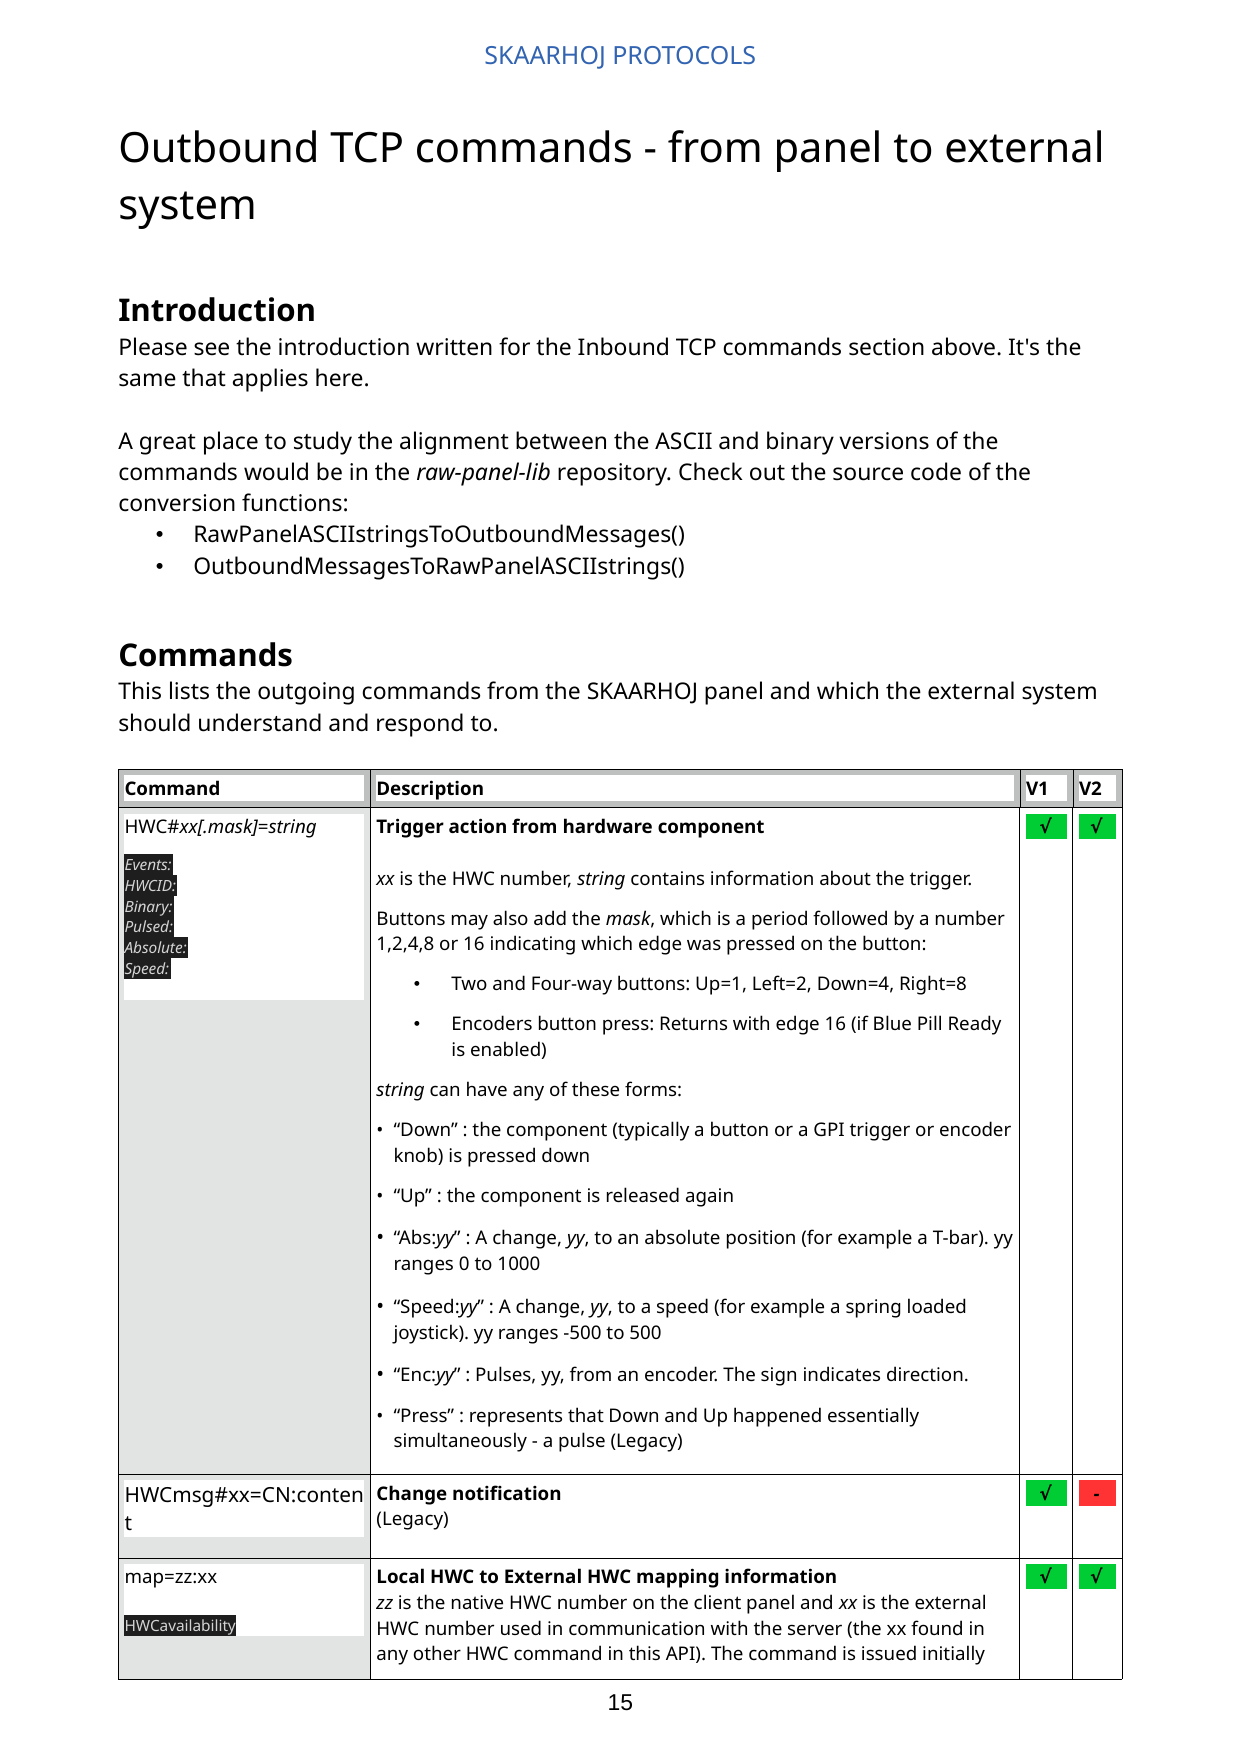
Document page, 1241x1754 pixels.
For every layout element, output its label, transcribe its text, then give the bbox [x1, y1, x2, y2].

text Please see the introduction written for the Inbound TCP commands section above. It's the same that applies here. [118, 331, 1122, 393]
table_header V2 [1074, 770, 1122, 807]
text This lists the outgoing commands from the SKAARHOJ panel and which the external system should understand and respond to. [118, 675, 1122, 738]
text A great place to study the alignment between the ASCII and binary versions of the commands would be in the raw-panel-lib repository. Check out the source code of the conversion functions: [118, 424, 1122, 518]
table_cell Local HWC to External HWC mapping information zz is the native HWC number on the client panel and xx is the external HWC number used in communication with the server (the xx found in any other HWC command in this API). The command is issued initially [371, 1559, 1019, 1679]
table_cell √ [1073, 1559, 1122, 1679]
table_cell Change notification (Legacy) [371, 1475, 1019, 1558]
table_cell HWC#xx[.mask]=string Events: HWCID: Binary: Pulsed: Absolute: Speed: [119, 808, 370, 1474]
table_cell √ [1020, 1475, 1072, 1558]
list RawPanelASCIIstringsToOutboundMessages() [156, 518, 1122, 549]
table_header V1 [1021, 770, 1073, 807]
table_cell HWCmsg#xx=CN:content [119, 1475, 370, 1558]
text Outbound TCP commands - from panel to external system [118, 118, 1122, 232]
table_cell √ [1073, 808, 1122, 1474]
table_cell √ [1020, 808, 1072, 1474]
table_cell - [1073, 1475, 1122, 1558]
table_cell √ [1020, 1559, 1072, 1679]
table_header Command [119, 770, 370, 807]
subtitle Commands [118, 633, 1122, 675]
table_cell Trigger action from hardware component xx is the HWC number, string contains information about the trigger. Buttons may also add the mask, which is a period followed by a number 1,2,4,8 or 16 indicating which edge was pressed on the button: Two and Four-way buttons: Up=1, Left=2, Down=4, Right=8 Encoders button press: Returns with edge 16 (if Blue Pill Ready is enabled) string can have any of these forms: “Down” : the component (typically a button or a GPI trigger or encoder knob) is pressed down “Up” : the component is released again “Abs:yy” : A change, yy, to an absolute position (for example a T-bar). yy ranges 0 to 1000 “Speed:yy” : A change, yy, to a speed (for example a spring loaded joystick). yy ranges -500 to 500 “Enc:yy” : Pulses, yy, from an encoder. The sign indicates direction. “Press” : represents that Down and Up happened essentially simultaneously - a pulse (Legacy) [371, 808, 1019, 1474]
subtitle Introduction [118, 288, 1122, 331]
table_header Description [371, 770, 1020, 807]
table_cell map=zz:xx HWCavailability [119, 1559, 370, 1679]
list OutboundMessagesToRawPanelASCIIstrings() [156, 549, 1122, 581]
